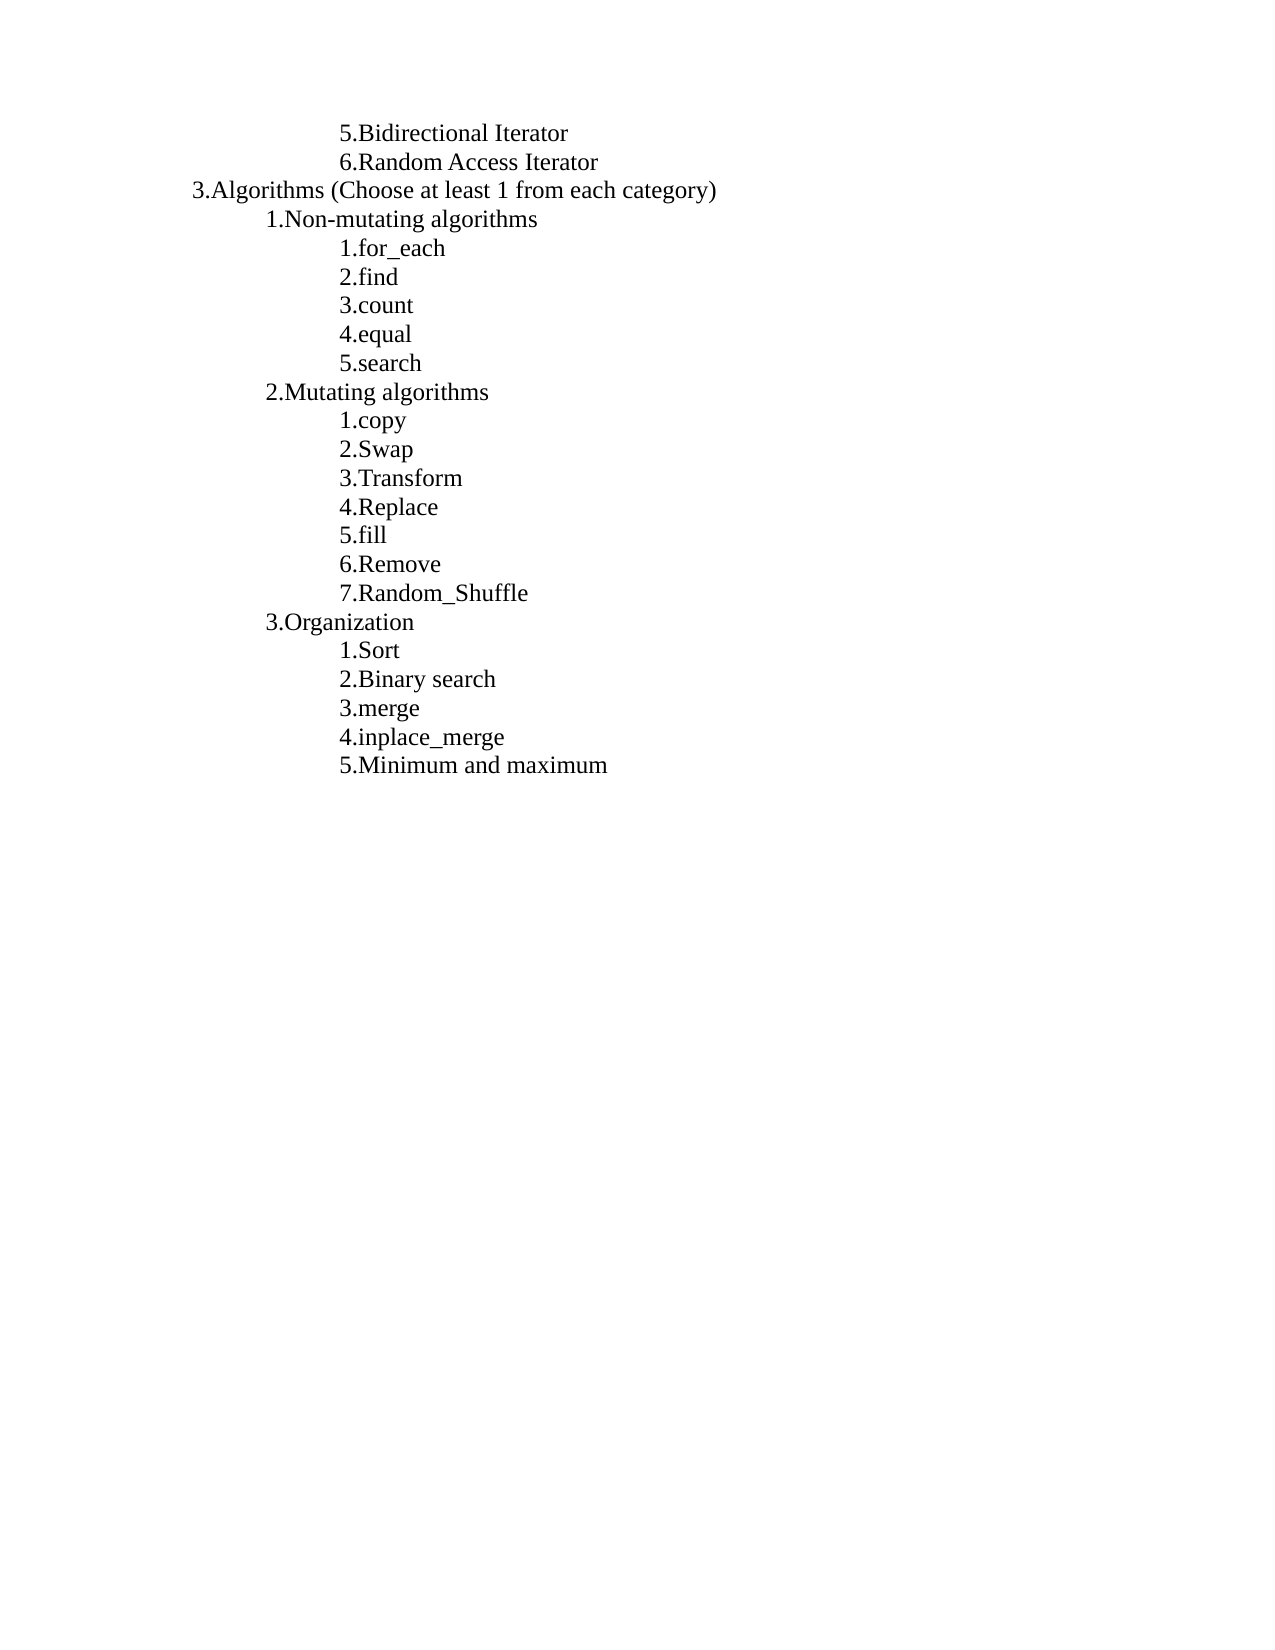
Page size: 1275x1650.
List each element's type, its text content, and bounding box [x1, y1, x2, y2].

list Binary search [118, 664, 1157, 693]
list count [118, 291, 1157, 319]
list merge [118, 693, 1157, 722]
list find [118, 262, 1157, 291]
list search [118, 348, 1157, 377]
list Random_Shuffle [118, 578, 1157, 607]
list Random Access Iterator [118, 147, 1157, 176]
list Mutating algorithms [118, 377, 1157, 406]
list Organization [118, 607, 1157, 636]
list Bidirectional Iterator [118, 118, 1157, 147]
list fill [118, 521, 1157, 549]
list Sort [118, 636, 1157, 664]
list inplace_merge [118, 722, 1157, 751]
list Transform [118, 463, 1157, 492]
list Algorithms (Choose at least 1 from each category) [118, 176, 1157, 204]
list equal [118, 319, 1157, 348]
list Minimum and maximum [118, 751, 1157, 779]
list for_each [118, 233, 1157, 262]
list Non-mutating algorithms [118, 204, 1157, 233]
list copy [118, 406, 1157, 434]
list Swap [118, 434, 1157, 463]
list Replace [118, 492, 1157, 521]
list Remove [118, 549, 1157, 578]
